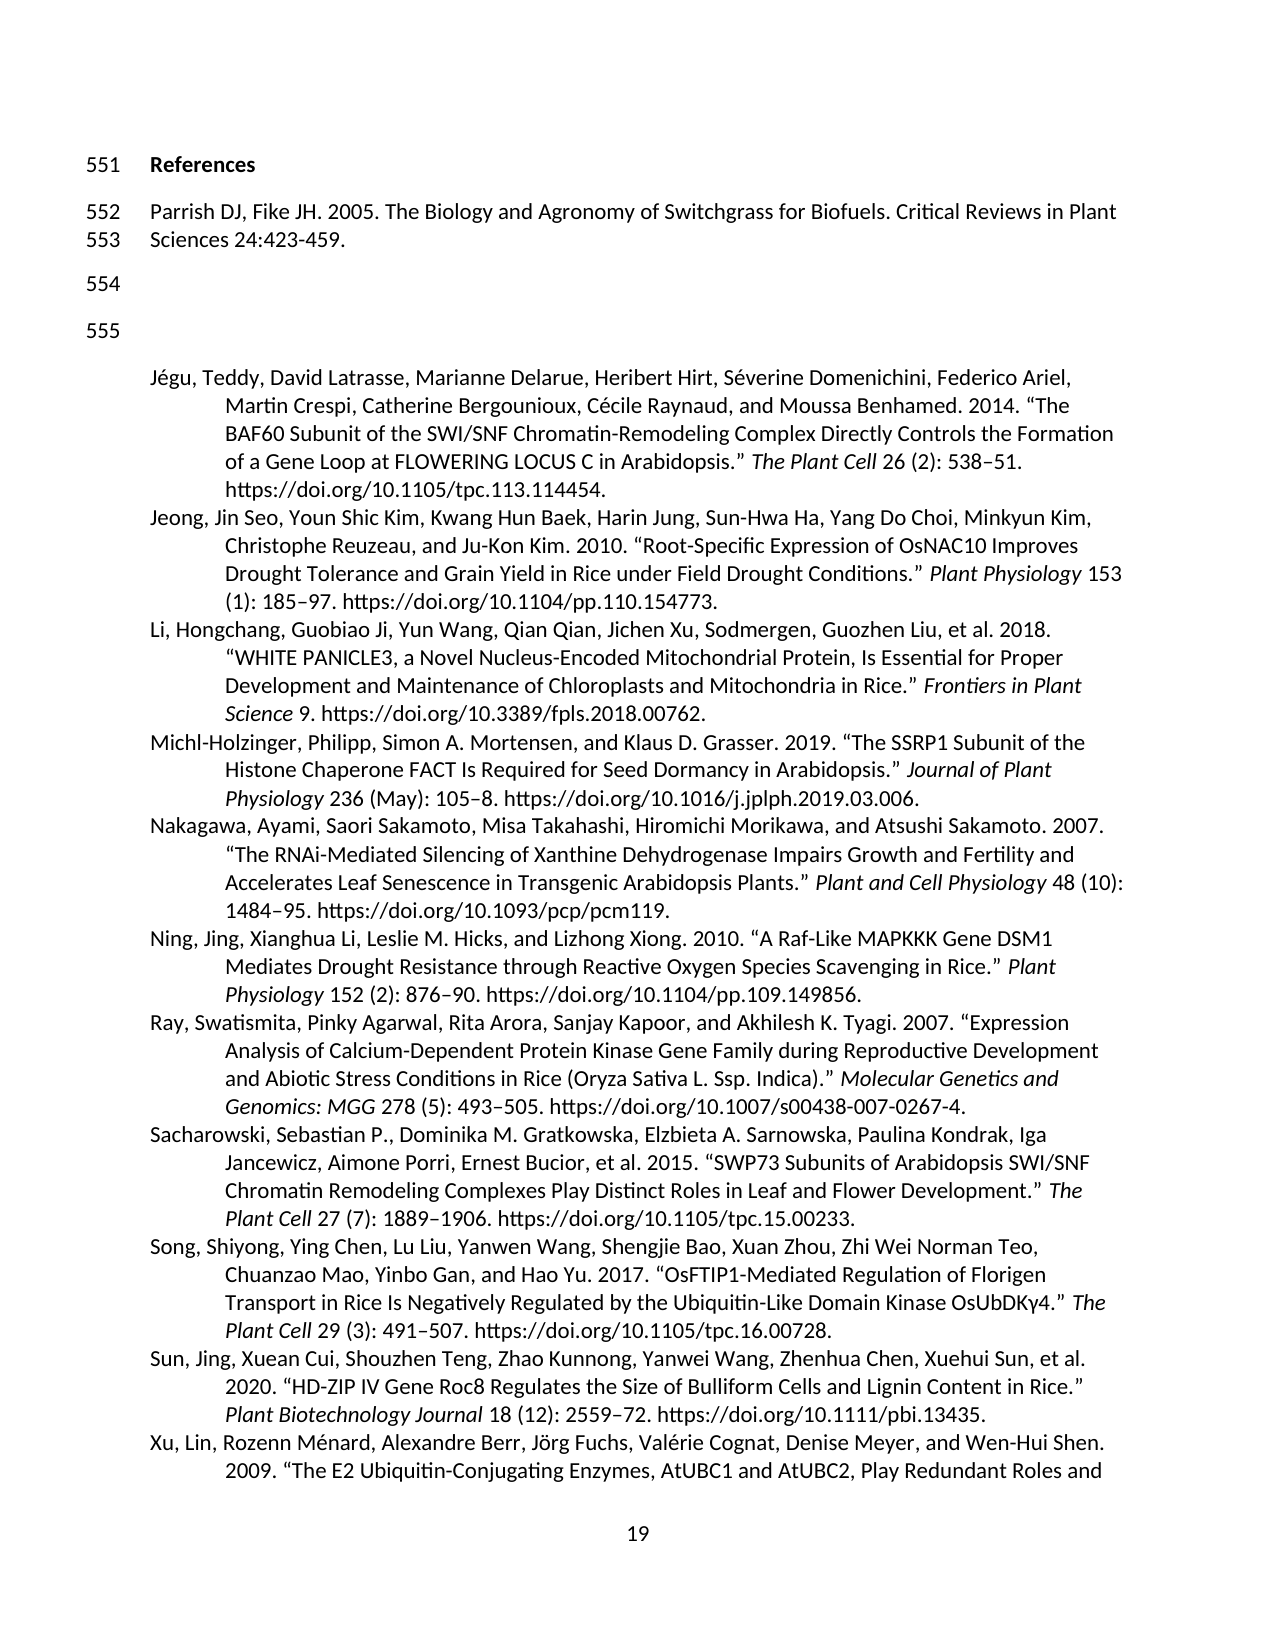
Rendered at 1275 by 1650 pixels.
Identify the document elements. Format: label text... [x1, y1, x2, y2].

text Parrish DJ, Fike JH. 2005. The Biology and Agronomy of Switchgrass for Biofuels. Critical Reviews in Plant Sciences 24:423-459. [150, 197, 1125, 253]
text Jégu, Teddy, David Latrasse, Marianne Delarue, Heribert Hirt, Séverine Domenichini, Federico Ariel, Martin Crespi, Catherine Bergounioux, Cécile Raynaud, and Moussa Benhamed. 2014. “The BAF60 Subunit of the SWI/SNF Chromatin-Remodeling Complex Directly Controls the Formation of a Gene Loop at FLOWERING LOCUS C in Arabidopsis.” The Plant Cell 26 (2): 538–51. https://doi.org/10.1105/tpc.113.114454. [150, 363, 1125, 503]
text Xu, Lin, Rozenn Ménard, Alexandre Berr, Jörg Fuchs, Valérie Cognat, Denise Meyer, and Wen-Hui Shen. 2009. “The E2 Ubiquitin-Conjugating Enzymes, AtUBC1 and AtUBC2, Play Redundant Roles and [150, 1428, 1125, 1484]
text Nakagawa, Ayami, Saori Sakamoto, Misa Takahashi, Hiromichi Morikawa, and Atsushi Sakamoto. 2007. “The RNAi-Mediated Silencing of Xanthine Dehydrogenase Impairs Growth and Fertility and Accelerates Leaf Senescence in Transgenic Arabidopsis Plants.” Plant and Cell Physiology 48 (10): 1484–95. https://doi.org/10.1093/pcp/pcm119. [150, 812, 1125, 924]
text Jeong, Jin Seo, Youn Shic Kim, Kwang Hun Baek, Harin Jung, Sun-Hwa Ha, Yang Do Choi, Minkyun Kim, Christophe Reuzeau, and Ju-Kon Kim. 2010. “Root-Specific Expression of OsNAC10 Improves Drought Tolerance and Grain Yield in Rice under Field Drought Conditions.” Plant Physiology 153 (1): 185–97. https://doi.org/10.1104/pp.110.154773. [150, 503, 1125, 616]
text Sacharowski, Sebastian P., Dominika M. Gratkowska, Elzbieta A. Sarnowska, Paulina Kondrak, Iga Jancewicz, Aimone Porri, Ernest Bucior, et al. 2015. “SWP73 Subunits of Arabidopsis SWI/SNF Chromatin Remodeling Complexes Play Distinct Roles in Leaf and Flower Development.” The Plant Cell 27 (7): 1889–1906. https://doi.org/10.1105/tpc.15.00233. [150, 1120, 1125, 1232]
text Ray, Swatismita, Pinky Agarwal, Rita Arora, Sanjay Kapoor, and Akhilesh K. Tyagi. 2007. “Expression Analysis of Calcium-Dependent Protein Kinase Gene Family during Reproductive Development and Abiotic Stress Conditions in Rice (Oryza Sativa L. Ssp. Indica).” Molecular Genetics and Genomics: MGG 278 (5): 493–505. https://doi.org/10.1007/s00438-007-0267-4. [150, 1008, 1125, 1120]
text Sun, Jing, Xuean Cui, Shouzhen Teng, Zhao Kunnong, Yanwei Wang, Zhenhua Chen, Xuehui Sun, et al. 2020. “HD-ZIP IV Gene Roc8 Regulates the Size of Bulliform Cells and Lignin Content in Rice.” Plant Biotechnology Journal 18 (12): 2559–72. https://doi.org/10.1111/pbi.13435. [150, 1344, 1125, 1428]
text Ning, Jing, Xianghua Li, Leslie M. Hicks, and Lizhong Xiong. 2010. “A Raf-Like MAPKKK Gene DSM1 Mediates Drought Resistance through Reactive Oxygen Species Scavenging in Rice.” Plant Physiology 152 (2): 876–90. https://doi.org/10.1104/pp.109.149856. [150, 924, 1125, 1008]
text Li, Hongchang, Guobiao Ji, Yun Wang, Qian Qian, Jichen Xu, Sodmergen, Guozhen Liu, et al. 2018. “WHITE PANICLE3, a Novel Nucleus-Encoded Mitochondrial Protein, Is Essential for Proper Development and Maintenance of Chloroplasts and Mitochondria in Rice.” Frontiers in Plant Science 9. https://doi.org/10.3389/fpls.2018.00762. [150, 616, 1125, 728]
text References [150, 150, 1125, 178]
text Song, Shiyong, Ying Chen, Lu Liu, Yanwen Wang, Shengjie Bao, Xuan Zhou, Zhi Wei Norman Teo, Chuanzao Mao, Yinbo Gan, and Hao Yu. 2017. “OsFTIP1-Mediated Regulation of Florigen Transport in Rice Is Negatively Regulated by the Ubiquitin-Like Domain Kinase OsUbDKγ4.” The Plant Cell 29 (3): 491–507. https://doi.org/10.1105/tpc.16.00728. [150, 1232, 1125, 1344]
text Michl-Holzinger, Philipp, Simon A. Mortensen, and Klaus D. Grasser. 2019. “The SSRP1 Subunit of the Histone Chaperone FACT Is Required for Seed Dormancy in Arabidopsis.” Journal of Plant Physiology 236 (May): 105–8. https://doi.org/10.1016/j.jplph.2019.03.006. [150, 728, 1125, 812]
